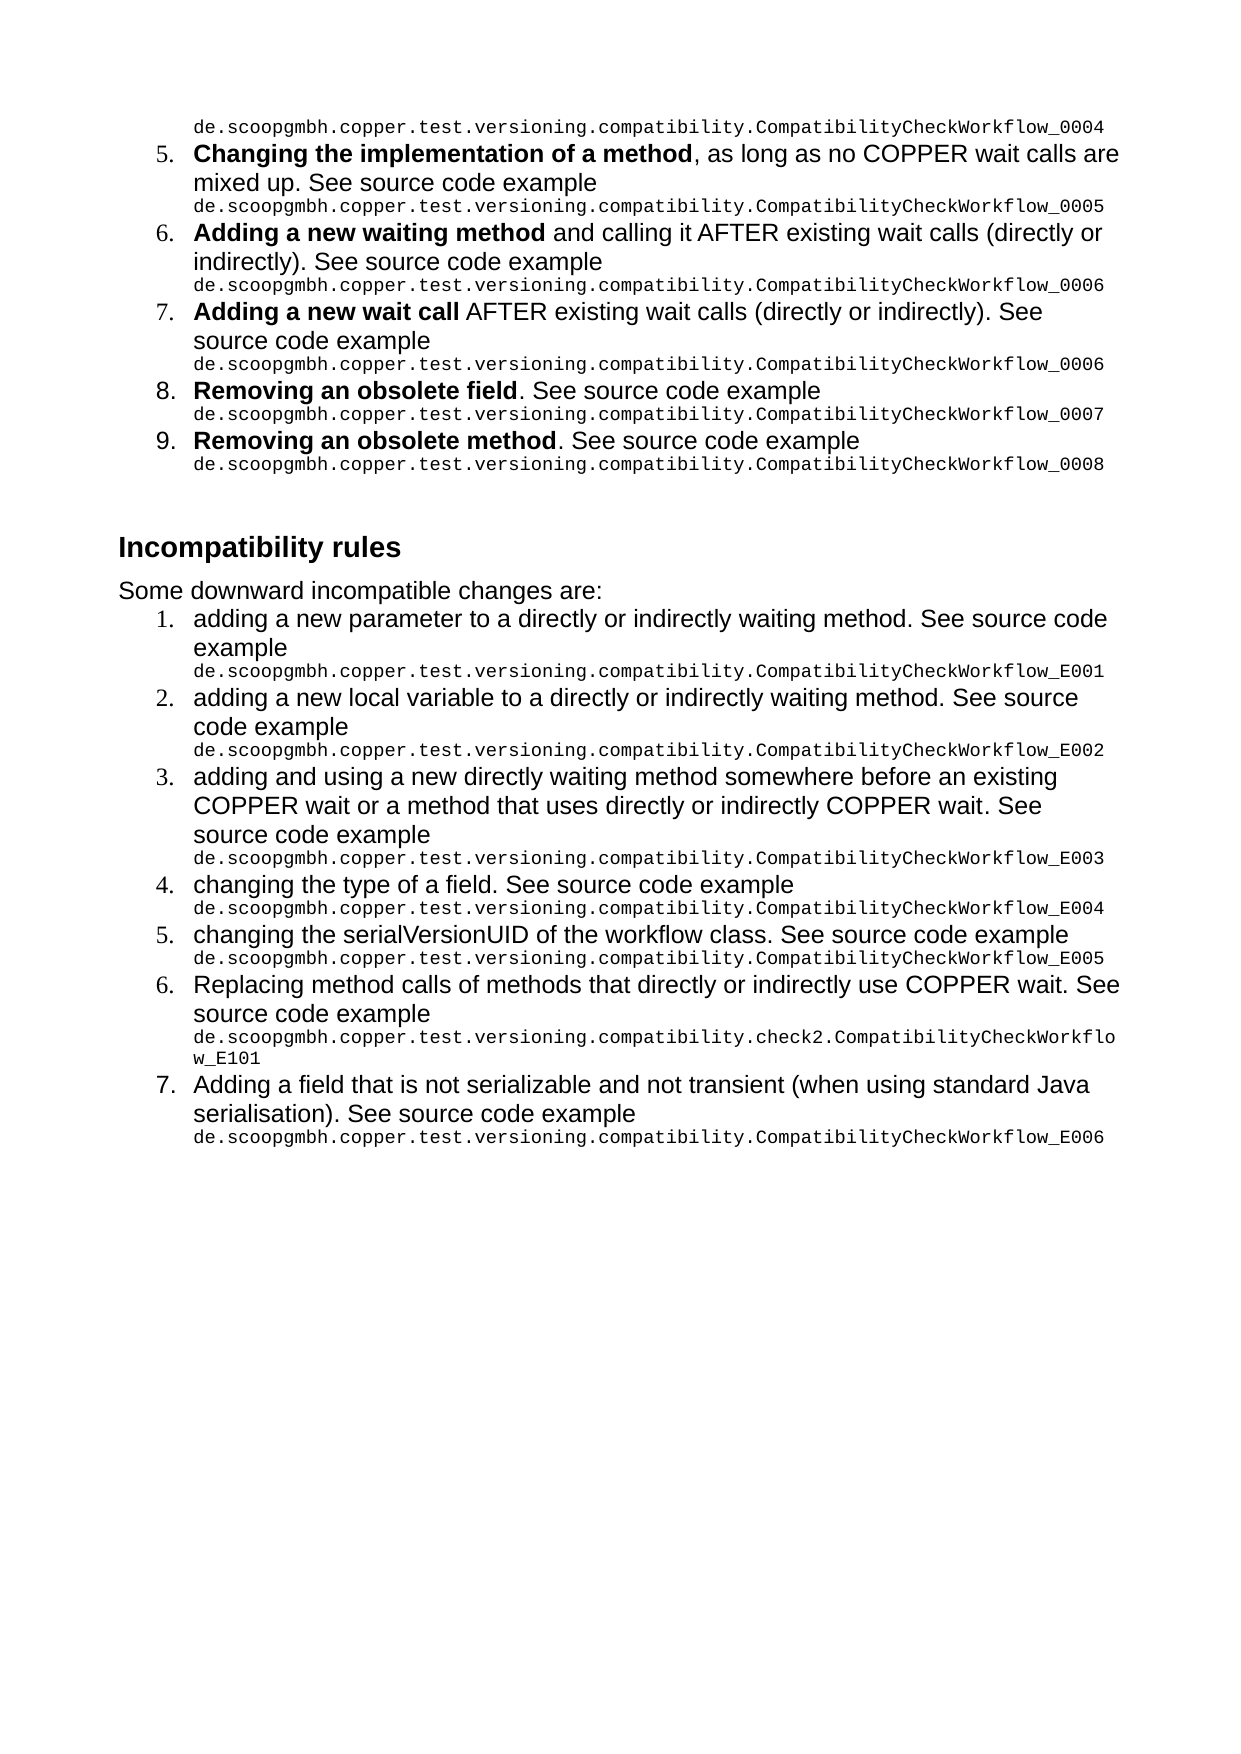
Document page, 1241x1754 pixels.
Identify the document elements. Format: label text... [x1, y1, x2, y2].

text Some downward incompatible changes are: [118, 576, 1122, 604]
list de.scoopgmbh.copper.test.versioning.compatibility.CompatibilityCheckWorkflow_0004 [156, 118, 1122, 139]
list adding a new parameter to a directly or indirectly waiting method. See source code example de.scoopgmbh.copper.test.versioning.compatibility.CompatibilityCheckWorkflow_E001 [156, 604, 1122, 683]
list adding and using a new directly waiting method somewhere before an existing COPPER wait or a method that uses directly or indirectly COPPER wait. See source code example de.scoopgmbh.copper.test.versioning.compatibility.CompatibilityCheckWorkflow_E003 [156, 762, 1122, 870]
list changing the type of a field. See source code example de.scoopgmbh.copper.test.versioning.compatibility.CompatibilityCheckWorkflow_E004 [156, 870, 1122, 920]
list Removing an obsolete method. See source code example de.scoopgmbh.copper.test.versioning.compatibility.CompatibilityCheckWorkflow_0008 [156, 426, 1122, 476]
list Adding a new waiting method and calling it AFTER existing wait calls (directly or indirectly). See source code example de.scoopgmbh.copper.test.versioning.compatibility.CompatibilityCheckWorkflow_0006 [156, 218, 1122, 297]
subtitle Incompatibility rules [118, 530, 1122, 563]
list Adding a field that is not serializable and not transient (when using standard Java serialisation). See source code example de.scoopgmbh.copper.test.versioning.compatibility.CompatibilityCheckWorkflow_E006 [156, 1070, 1122, 1149]
list Replacing method calls of methods that directly or indirectly use COPPER wait. See source code example de.scoopgmbh.copper.test.versioning.compatibility.check2.CompatibilityCheckWorkflow_E101 [156, 970, 1122, 1070]
list changing the serialVersionUID of the workflow class. See source code example de.scoopgmbh.copper.test.versioning.compatibility.CompatibilityCheckWorkflow_E005 [156, 920, 1122, 970]
list Removing an obsolete field. See source code example de.scoopgmbh.copper.test.versioning.compatibility.CompatibilityCheckWorkflow_0007 [156, 376, 1122, 426]
list Adding a new wait call AFTER existing wait calls (directly or indirectly). See source code example de.scoopgmbh.copper.test.versioning.compatibility.CompatibilityCheckWorkflow_0006 [156, 297, 1122, 376]
list Changing the implementation of a method, as long as no COPPER wait calls are mixed up. See source code example de.scoopgmbh.copper.test.versioning.compatibility.CompatibilityCheckWorkflow_0005 [156, 139, 1122, 218]
list adding a new local variable to a directly or indirectly waiting method. See source code example de.scoopgmbh.copper.test.versioning.compatibility.CompatibilityCheckWorkflow_E002 [156, 683, 1122, 762]
